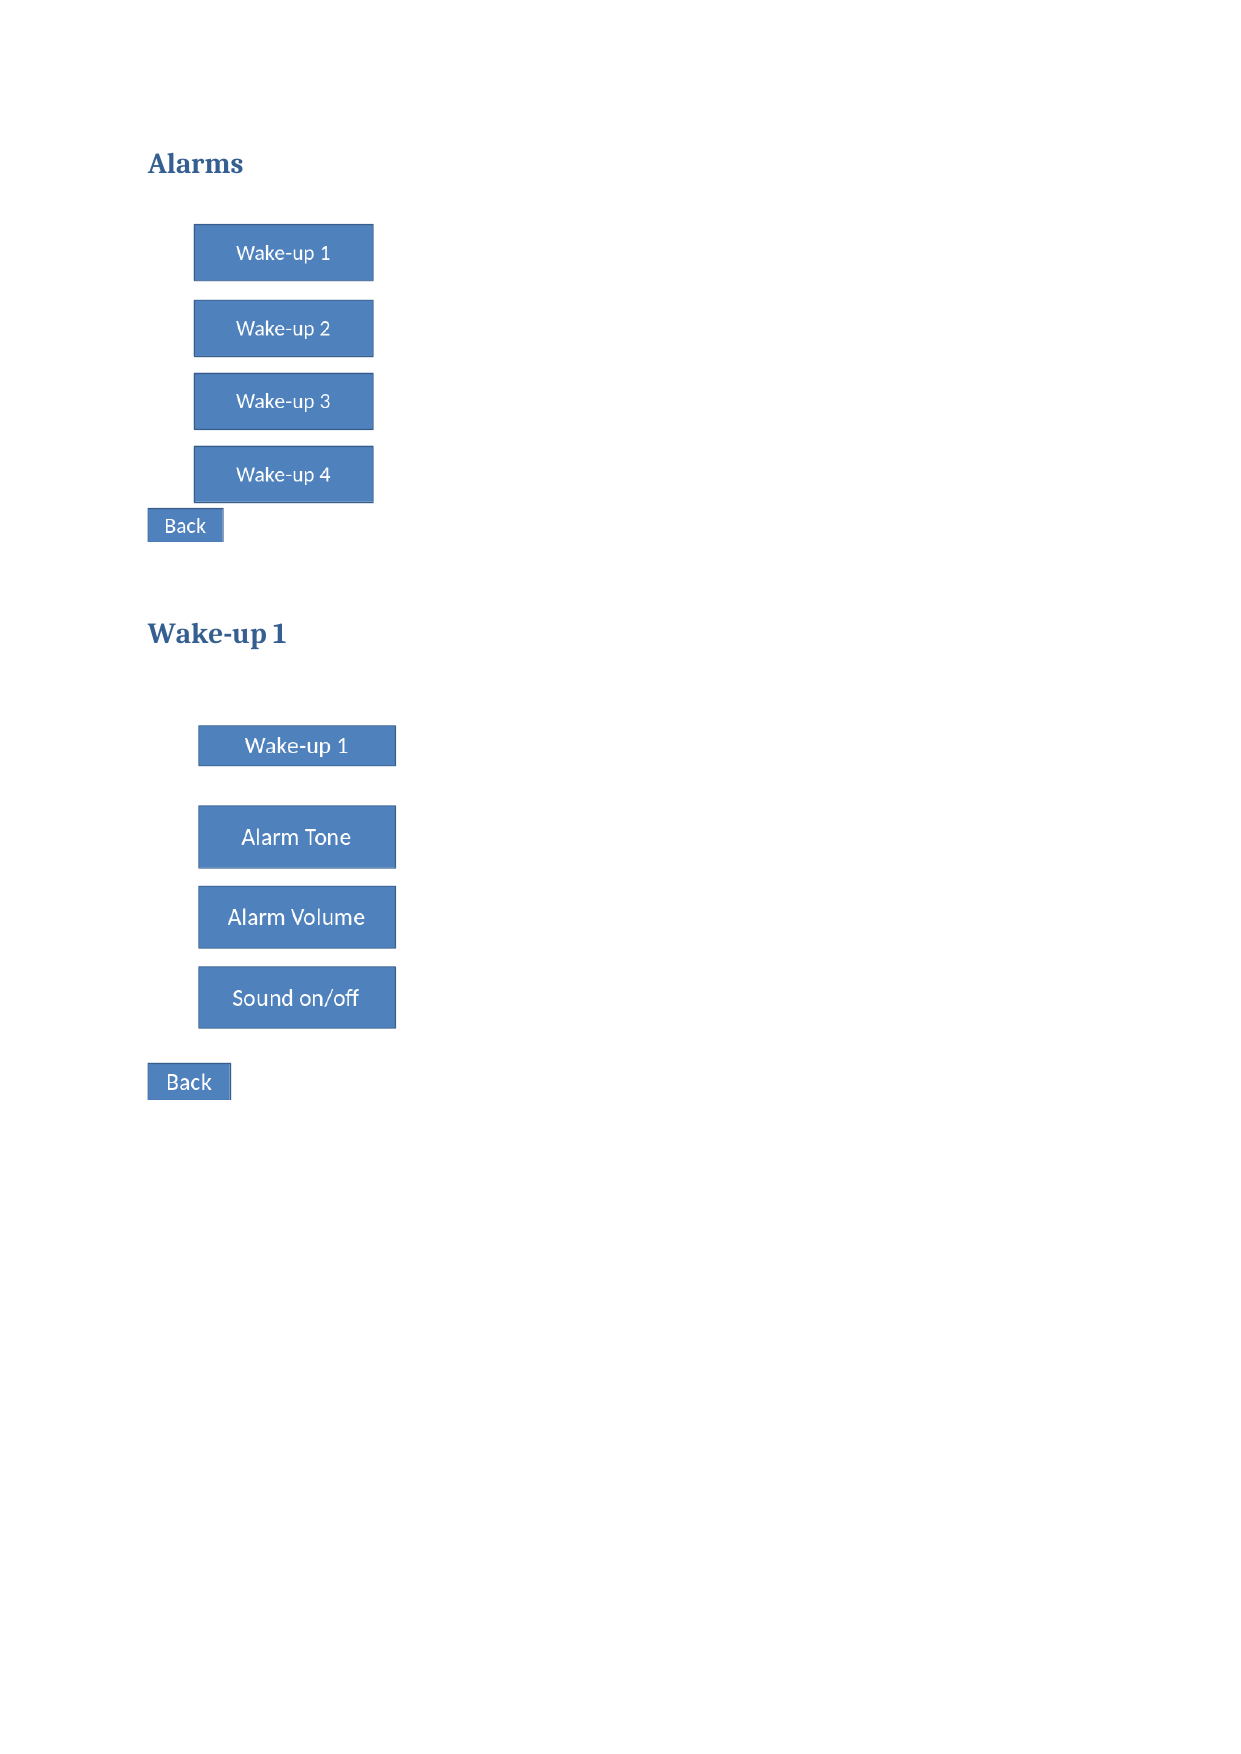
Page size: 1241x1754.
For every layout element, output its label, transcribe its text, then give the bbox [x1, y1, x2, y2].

subtitle Wake-up 1 [148, 617, 1093, 651]
subtitle Alarms [148, 148, 1093, 181]
